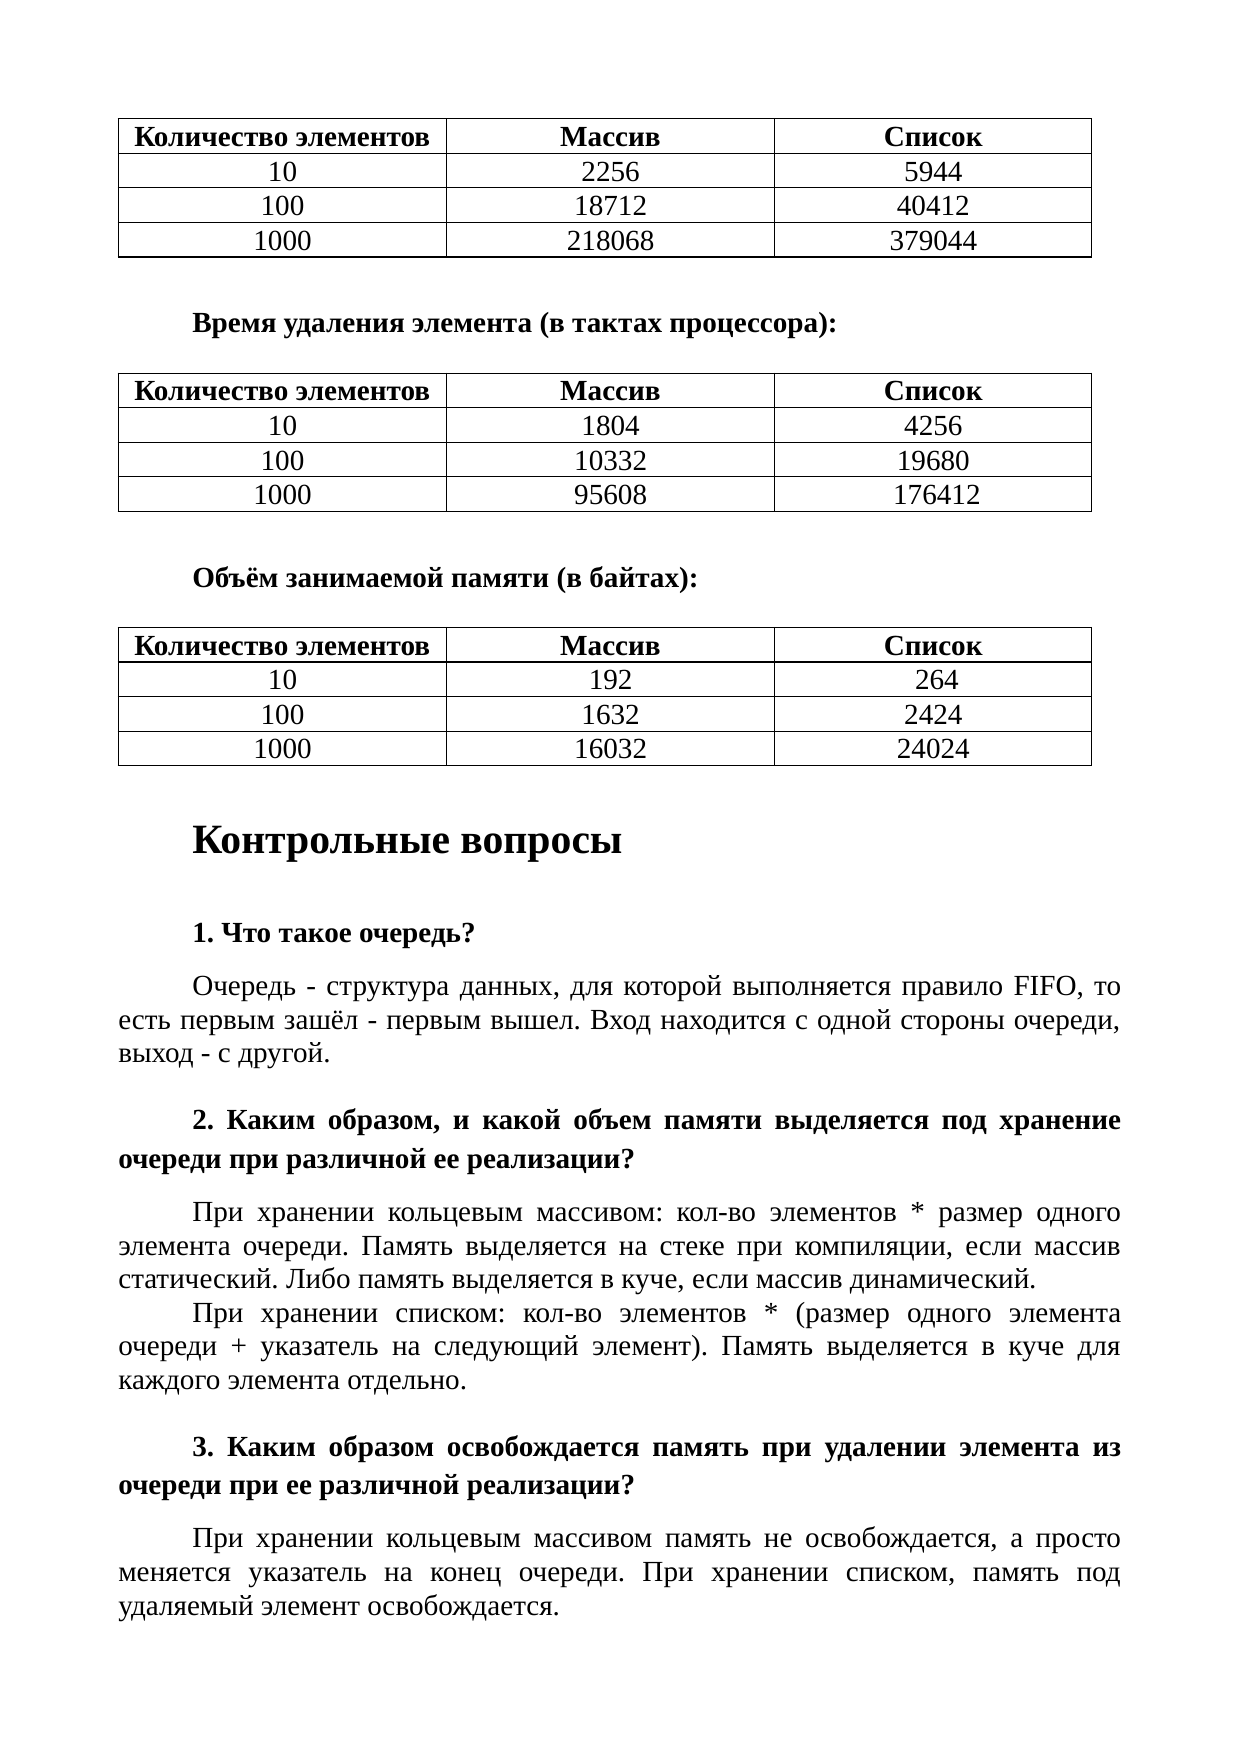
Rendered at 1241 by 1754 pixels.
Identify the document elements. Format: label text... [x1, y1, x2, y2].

table_header Массив [447, 374, 774, 407]
table_header Массив [447, 119, 774, 153]
table_cell 24024 [775, 732, 1091, 765]
table_header Список [775, 119, 1091, 153]
table_cell 2256 [447, 154, 774, 187]
text Время удаления элемента (в тактах процессора): [118, 305, 1122, 339]
table_cell 10 [119, 408, 446, 442]
table_cell 40412 [775, 188, 1091, 222]
table_cell 95608 [447, 477, 774, 511]
table_cell 1804 [447, 408, 774, 442]
text Контрольные вопросы [118, 814, 1122, 862]
table_cell 192 [447, 663, 774, 696]
text При хранении кольцевым массивом память не освобождается, а просто меняется указатель на конец очереди. При хранении списком, память под удаляемый элемент освобождается. [118, 1521, 1122, 1621]
text 3. Каким образом освобождается память при удалении элемента из очереди при ее различной реализации? [118, 1429, 1122, 1501]
table_cell 1000 [119, 732, 446, 765]
table_cell 100 [119, 697, 446, 731]
table_cell 1000 [119, 223, 446, 256]
table_cell 218068 [447, 223, 774, 256]
text При хранении кольцевым массивом: кол-во элементов * размер одного элемента очереди. Память выделяется на стеке при компиляции, если массив статический. Либо память выделяется в куче, если массив динамический. [118, 1194, 1122, 1295]
text При хранении списком: кол-во элементов * (размер одного элемента очереди + указатель на следующий элемент). Память выделяется в куче для каждого элемента отдельно. [118, 1295, 1122, 1395]
table_cell 16032 [447, 732, 774, 765]
table_header Количество элементов [119, 628, 446, 661]
table_header Массив [447, 628, 774, 661]
table_cell 4256 [775, 408, 1091, 442]
text 1. Что такое очередь? [118, 915, 1122, 949]
table_header Список [775, 374, 1091, 407]
table_header Количество элементов [119, 374, 446, 407]
table_cell 379044 [775, 223, 1091, 256]
text Очередь - структура данных, для которой выполняется правило FIFO, то есть первым зашёл - первым вышел. Вход находится с одной стороны очереди, выход - с другой. [118, 968, 1122, 1069]
table_cell 10 [119, 154, 446, 187]
table_cell 10 [119, 663, 446, 696]
table_header Количество элементов [119, 119, 446, 153]
table_cell 2424 [775, 697, 1091, 731]
table_cell 1632 [447, 697, 774, 731]
table_cell 100 [119, 443, 446, 476]
table_cell 100 [119, 188, 446, 222]
table_cell 10332 [447, 443, 774, 476]
table_cell 18712 [447, 188, 774, 222]
table_cell 1000 [119, 477, 446, 511]
table_cell 19680 [775, 443, 1091, 476]
table_cell 264 [775, 663, 1091, 696]
text 2. Каким образом, и какой объем памяти выделяется под хранение очереди при различной ее реализации? [118, 1102, 1122, 1174]
table_header Список [775, 628, 1091, 661]
table_cell 176412 [775, 477, 1091, 511]
text Объём занимаемой памяти (в байтах): [118, 560, 1122, 593]
table_cell 5944 [775, 154, 1091, 187]
